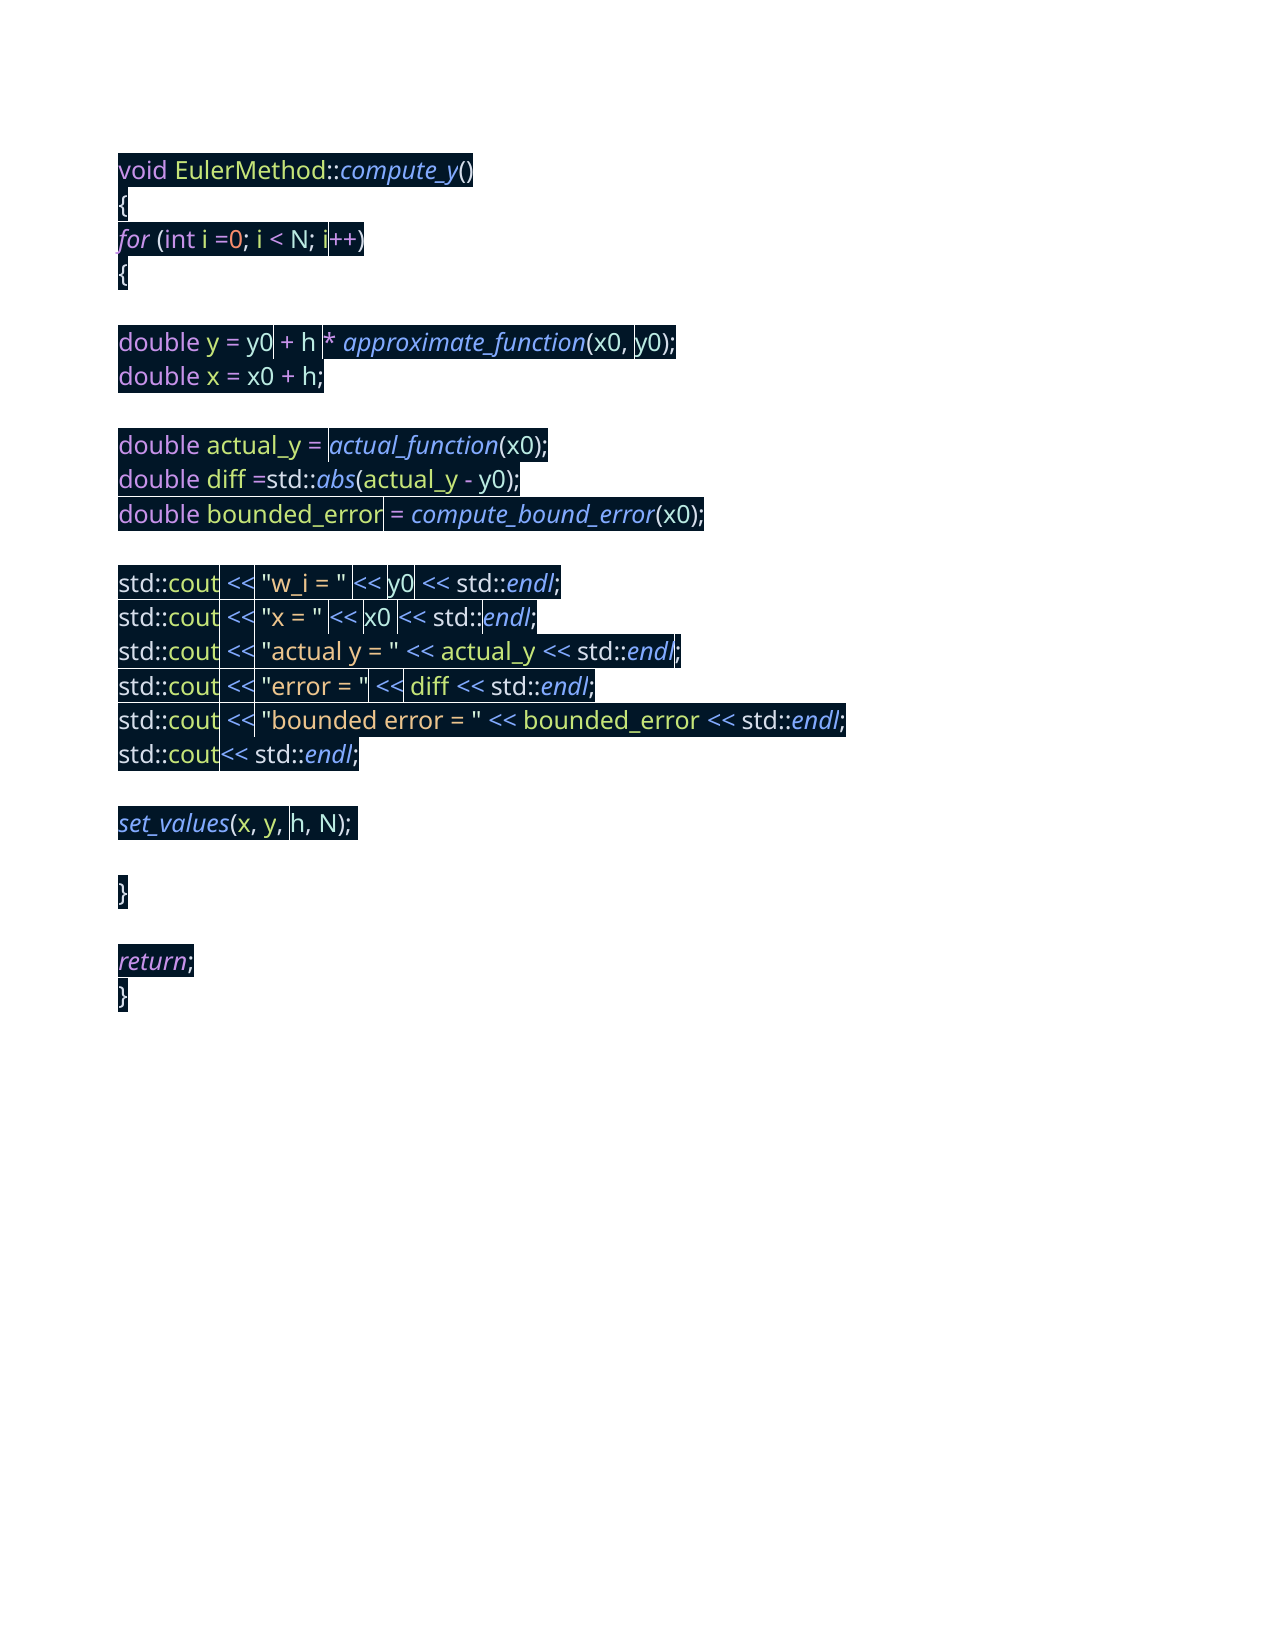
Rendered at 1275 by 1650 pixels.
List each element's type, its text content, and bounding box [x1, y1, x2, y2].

text for (int i =0; i < N; i++) [118, 221, 1157, 256]
text std::cout << "w_i = " << y0 << std::endl; [118, 565, 1157, 599]
text { [118, 256, 1157, 290]
text return; [118, 943, 1157, 977]
text std::cout << "x = " << x0 << std::endl; [118, 599, 1157, 634]
text { [118, 187, 1157, 221]
text std::cout<< std::endl; [118, 737, 1157, 771]
text double diff =std::abs(actual_y - y0); [118, 462, 1157, 496]
text } [118, 977, 1157, 1012]
text std::cout << "actual y = " << actual_y << std::endl; [118, 634, 1157, 668]
text double x = x0 + h; [118, 359, 1157, 393]
text std::cout << "bounded error = " << bounded_error << std::endl; [118, 702, 1157, 737]
text } [118, 874, 1157, 909]
text set_values(x, y, h, N); [118, 806, 1157, 840]
text double y = y0 + h * approximate_function(x0, y0); [118, 324, 1157, 359]
text double actual_y = actual_function(x0); [118, 427, 1157, 462]
text void EulerMethod::compute_y() [118, 152, 1157, 187]
text std::cout << "error = " << diff << std::endl; [118, 668, 1157, 702]
text double bounded_error = compute_bound_error(x0); [118, 496, 1157, 531]
